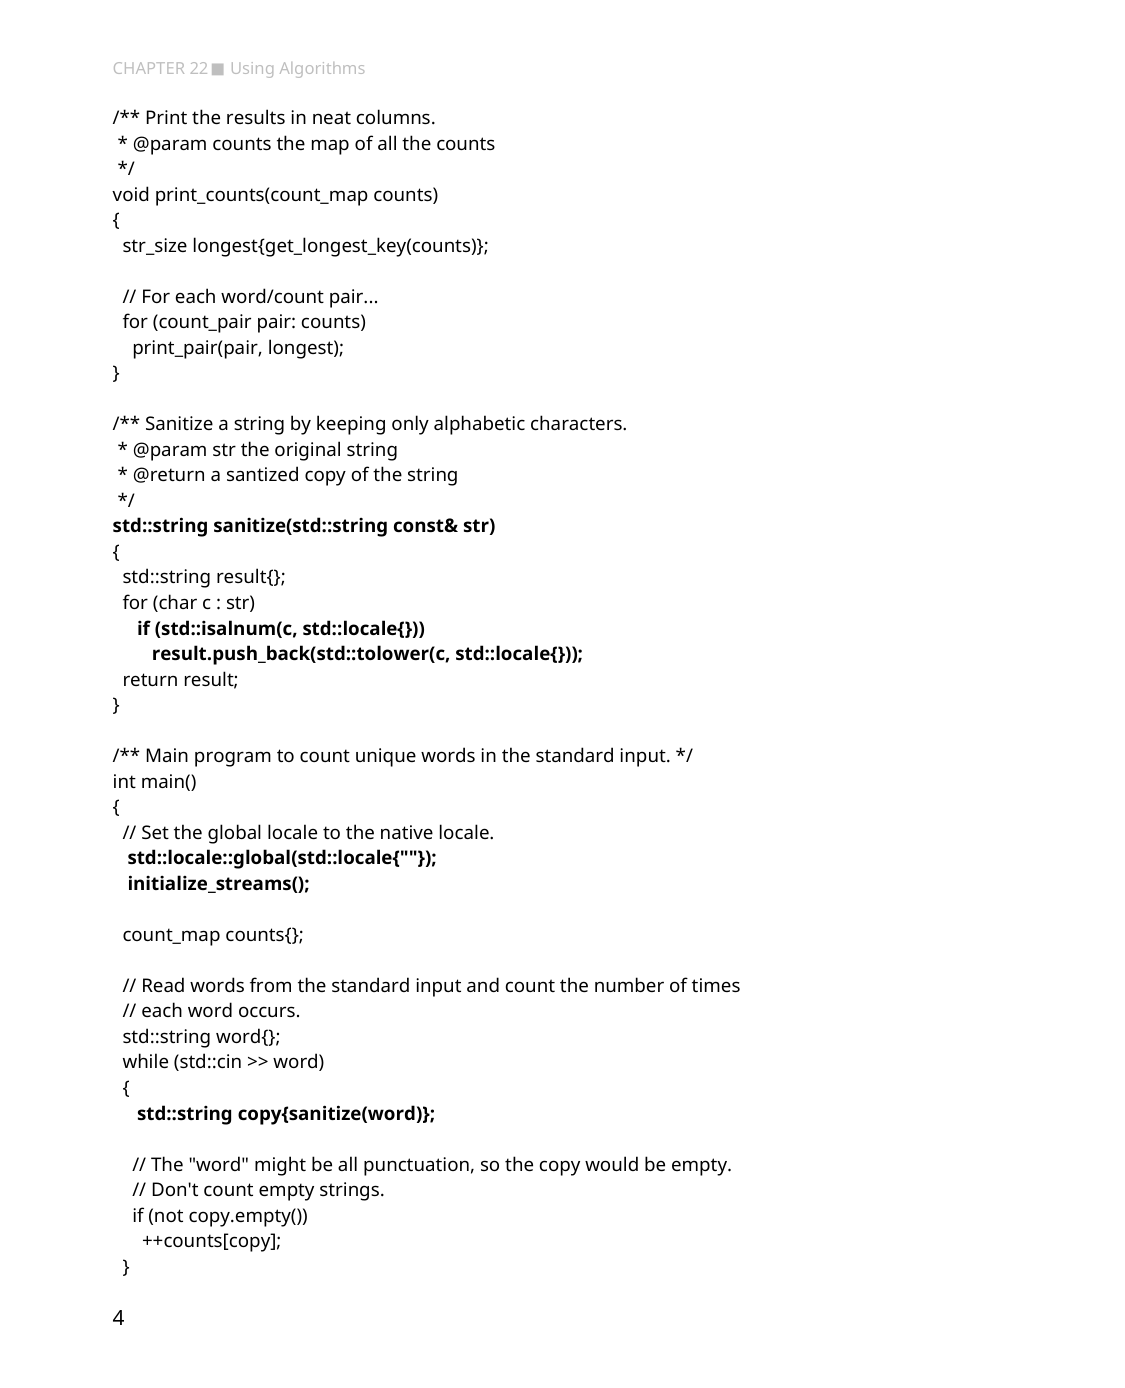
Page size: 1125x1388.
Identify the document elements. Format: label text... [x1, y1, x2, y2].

text * @return a santized copy of the string [112, 462, 1012, 487]
text { [112, 207, 1012, 232]
text // Set the global locale to the native locale. [112, 819, 1012, 844]
text ++counts[copy]; [112, 1227, 1012, 1253]
text } [112, 360, 1012, 385]
text // The "word" might be all punctuation, so the copy would be empty. [112, 1151, 1012, 1176]
text */ [112, 487, 1012, 513]
text initialize_streams(); [112, 870, 1012, 896]
text // each word occurs. [112, 998, 1012, 1023]
text if (std::isalnum(c, std::locale{})) [112, 615, 1012, 640]
text std::string word{}; [112, 1023, 1012, 1049]
text std::locale::global(std::locale{""}); [112, 844, 1012, 870]
text * @param str the original string [112, 436, 1012, 462]
text } [112, 691, 1012, 717]
text /** Main program to count unique words in the standard input. */ [112, 742, 1012, 768]
text for (char c : str) [112, 589, 1012, 615]
text while (std::cin >> word) [112, 1049, 1012, 1074]
text void print_counts(count_map counts) [112, 181, 1012, 207]
text * @param counts the map of all the counts [112, 130, 1012, 156]
text result.push_back(std::tolower(c, std::locale{})); [112, 640, 1012, 666]
text /** Print the results in neat columns. [112, 104, 1012, 130]
text { [112, 793, 1012, 819]
text std::string copy{sanitize(word)}; [112, 1100, 1012, 1125]
text int main() [112, 768, 1012, 793]
text if (not copy.empty()) [112, 1202, 1012, 1227]
text */ [112, 156, 1012, 181]
text std::string result{}; [112, 564, 1012, 589]
text std::string sanitize(std::string const& str) [112, 513, 1012, 538]
text } [112, 1253, 1012, 1278]
text str_size longest{get_longest_key(counts)}; [112, 232, 1012, 258]
text { [112, 538, 1012, 564]
text /** Sanitize a string by keeping only alphabetic characters. [112, 411, 1012, 436]
text // Read words from the standard input and count the number of times [112, 972, 1012, 998]
text { [112, 1074, 1012, 1100]
text return result; [112, 666, 1012, 691]
text // For each word/count pair... [112, 283, 1012, 309]
text print_pair(pair, longest); [112, 334, 1012, 360]
text // Don't count empty strings. [112, 1176, 1012, 1202]
text count_map counts{}; [112, 921, 1012, 947]
text for (count_pair pair: counts) [112, 309, 1012, 334]
